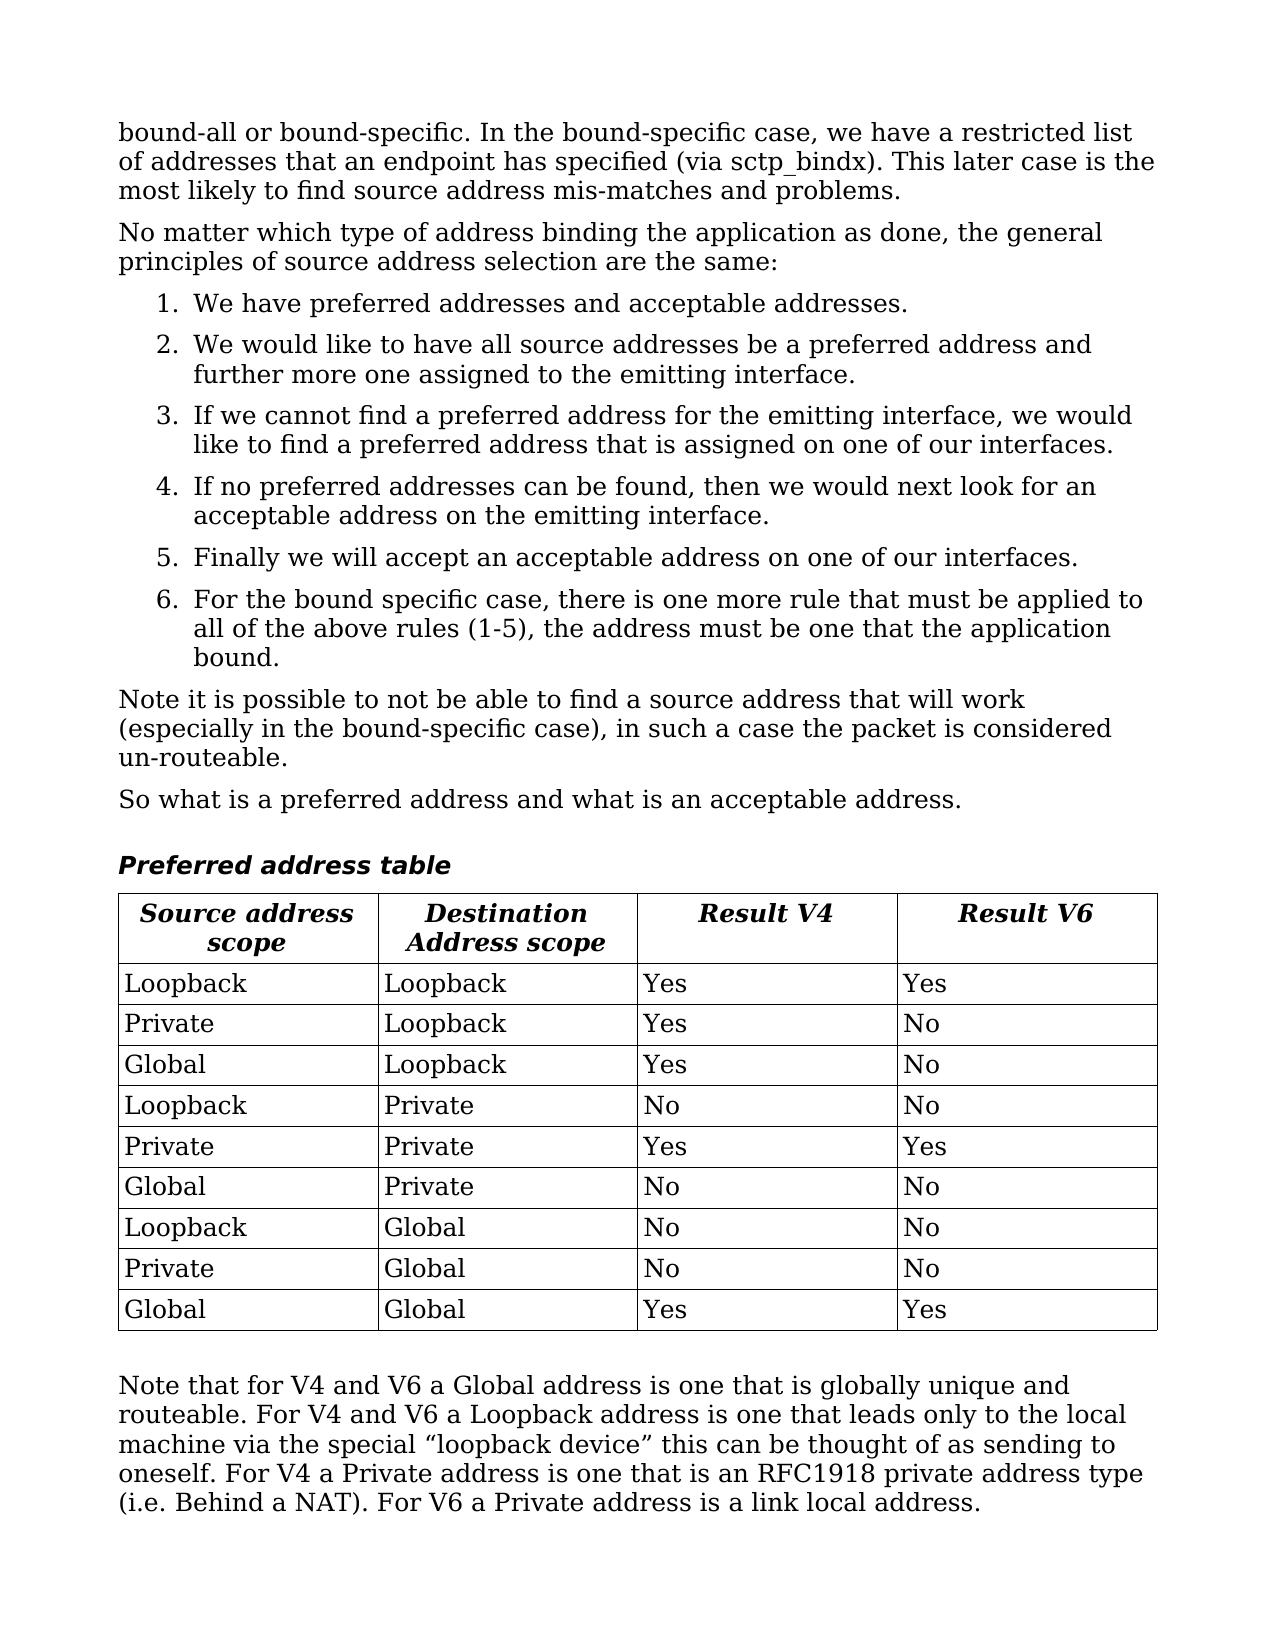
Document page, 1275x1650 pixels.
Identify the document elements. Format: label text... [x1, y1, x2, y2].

table_cell Yes [898, 1290, 1157, 1330]
table_cell No [898, 1046, 1157, 1085]
table_cell Global [119, 1290, 378, 1330]
table_cell No [638, 1086, 897, 1126]
table_cell Yes [898, 1127, 1157, 1167]
list If we cannot find a preferred address for the emitting interface, we would like to find a preferred address that is assigned on one of our interfaces. [156, 401, 1157, 460]
table_cell Loopback [379, 1046, 637, 1085]
table_cell Global [119, 1168, 378, 1207]
table_cell No [898, 1209, 1157, 1248]
list We would like to have all source addresses be a preferred address and further more one assigned to the emitting interface. [156, 331, 1157, 389]
table_cell Global [379, 1209, 637, 1248]
table_cell Yes [638, 1005, 897, 1044]
table_cell Loopback [379, 964, 637, 1004]
table_cell Global [119, 1046, 378, 1085]
table_header Source address scope [119, 894, 378, 963]
table_cell Private [119, 1249, 378, 1289]
table_cell Private [119, 1127, 378, 1167]
text So what is a preferred address and what is an acceptable address. [118, 785, 1157, 814]
table_cell Private [119, 1005, 378, 1044]
table_cell Global [379, 1290, 637, 1330]
table_cell Private [379, 1168, 637, 1207]
table_cell No [898, 1168, 1157, 1207]
table_cell Loopback [379, 1005, 637, 1044]
table_cell Yes [638, 964, 897, 1004]
table_cell Yes [638, 1046, 897, 1085]
text bound-all or bound-specific. In the bound-specific case, we have a restricted list of addresses that an endpoint has specified (via sctp_bindx). This later case is the most likely to find source address mis-matches and problems. [118, 118, 1157, 206]
text No matter which type of address binding the application as done, the general principles of source address selection are the same: [118, 218, 1157, 276]
table_cell Global [379, 1249, 637, 1289]
table_header Result V4 [638, 894, 897, 963]
list If no preferred addresses can be found, then we would next look for an acceptable address on the emitting interface. [156, 472, 1157, 531]
list We have preferred addresses and acceptable addresses. [156, 289, 1157, 318]
text Note that for V4 and V6 a Global address is one that is globally unique and routeable. For V4 and V6 a Loopback address is one that leads only to the local machine via the special “loopback device” this can be thought of as sending to oneself. For V4 a Private address is one that is an RFC1918 private address type (i.e. Behind a NAT). For V6 a Private address is a link local address. [118, 1371, 1157, 1517]
table_cell Yes [638, 1127, 897, 1167]
table_cell Private [379, 1127, 637, 1167]
list Finally we will accept an acceptable address on one of our interfaces. [156, 543, 1157, 572]
table_cell Yes [898, 964, 1157, 1004]
table_cell No [898, 1005, 1157, 1044]
table_cell Yes [638, 1290, 897, 1330]
table_header Destination Address scope [379, 894, 637, 963]
table_cell Private [379, 1086, 637, 1126]
list For the bound specific case, there is one more rule that must be applied to all of the above rules (1-5), the address must be one that the application bound. [156, 585, 1157, 672]
table_header Result V6 [898, 894, 1157, 963]
table_cell No [638, 1209, 897, 1248]
text Note it is possible to not be able to find a source address that will work (especially in the bound-specific case), in such a case the packet is considered un-routeable. [118, 685, 1157, 772]
subtitle Preferred address table [118, 851, 1157, 880]
table_cell No [638, 1168, 897, 1207]
table_cell Loopback [119, 1086, 378, 1126]
table_cell Loopback [119, 964, 378, 1004]
table_cell No [898, 1086, 1157, 1126]
table_cell Loopback [119, 1209, 378, 1248]
table_cell No [638, 1249, 897, 1289]
table_cell No [898, 1249, 1157, 1289]
